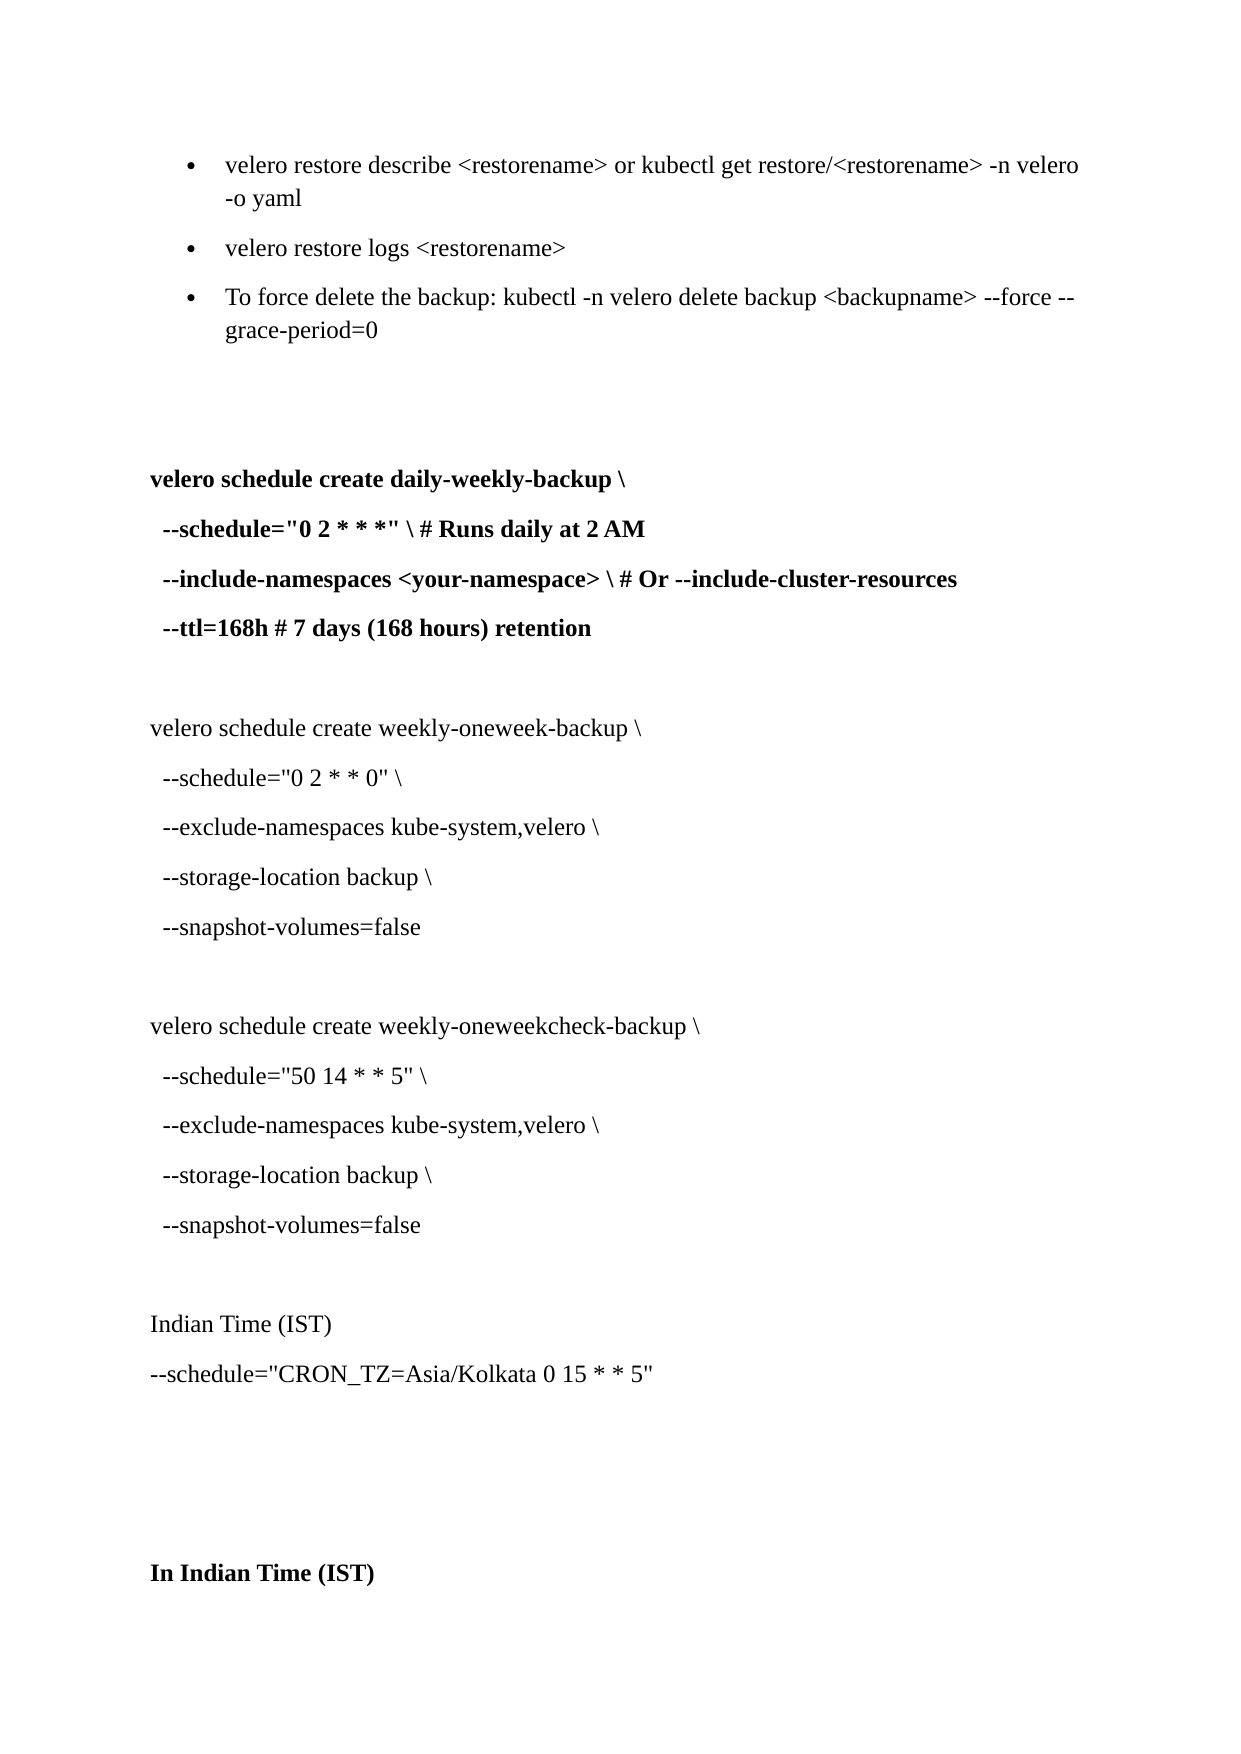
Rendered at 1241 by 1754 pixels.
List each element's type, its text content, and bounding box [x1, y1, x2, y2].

text --exclude-namespaces kube-system,velero \ [150, 812, 1090, 841]
text --schedule="0 2 * * *" \ # Runs daily at 2 AM [150, 514, 1090, 543]
text --ttl=168h # 7 days (168 hours) retention [150, 613, 1090, 642]
text --storage-location backup \ [150, 862, 1090, 891]
list velero restore describe <restorename> or kubectl get restore/<restorename> -n velero -o yaml [187, 150, 1090, 212]
text --exclude-namespaces kube-system,velero \ [150, 1110, 1090, 1139]
text --schedule="50 14 * * 5" \ [150, 1061, 1090, 1089]
text --schedule="0 2 * * 0" \ [150, 763, 1090, 791]
text --snapshot-volumes=false [150, 912, 1090, 940]
text In Indian Time (IST) [150, 1558, 1090, 1586]
text --snapshot-volumes=false [150, 1210, 1090, 1238]
text velero schedule create weekly-oneweek-backup \ [150, 713, 1090, 742]
text --include-namespaces <your-namespace> \ # Or --include-cluster-resources [150, 564, 1090, 593]
list To force delete the backup: kubectl -n velero delete backup <backupname> --force --grace-period=0 [187, 282, 1090, 344]
list velero restore logs <restorename> [187, 233, 1090, 261]
text Indian Time (IST) [150, 1309, 1090, 1338]
text velero schedule create weekly-oneweekcheck-backup \ [150, 1011, 1090, 1040]
text --storage-location backup \ [150, 1160, 1090, 1189]
text --schedule="CRON_TZ=Asia/Kolkata 0 15 * * 5" [150, 1359, 1090, 1388]
text velero schedule create daily-weekly-backup \ [150, 464, 1090, 493]
